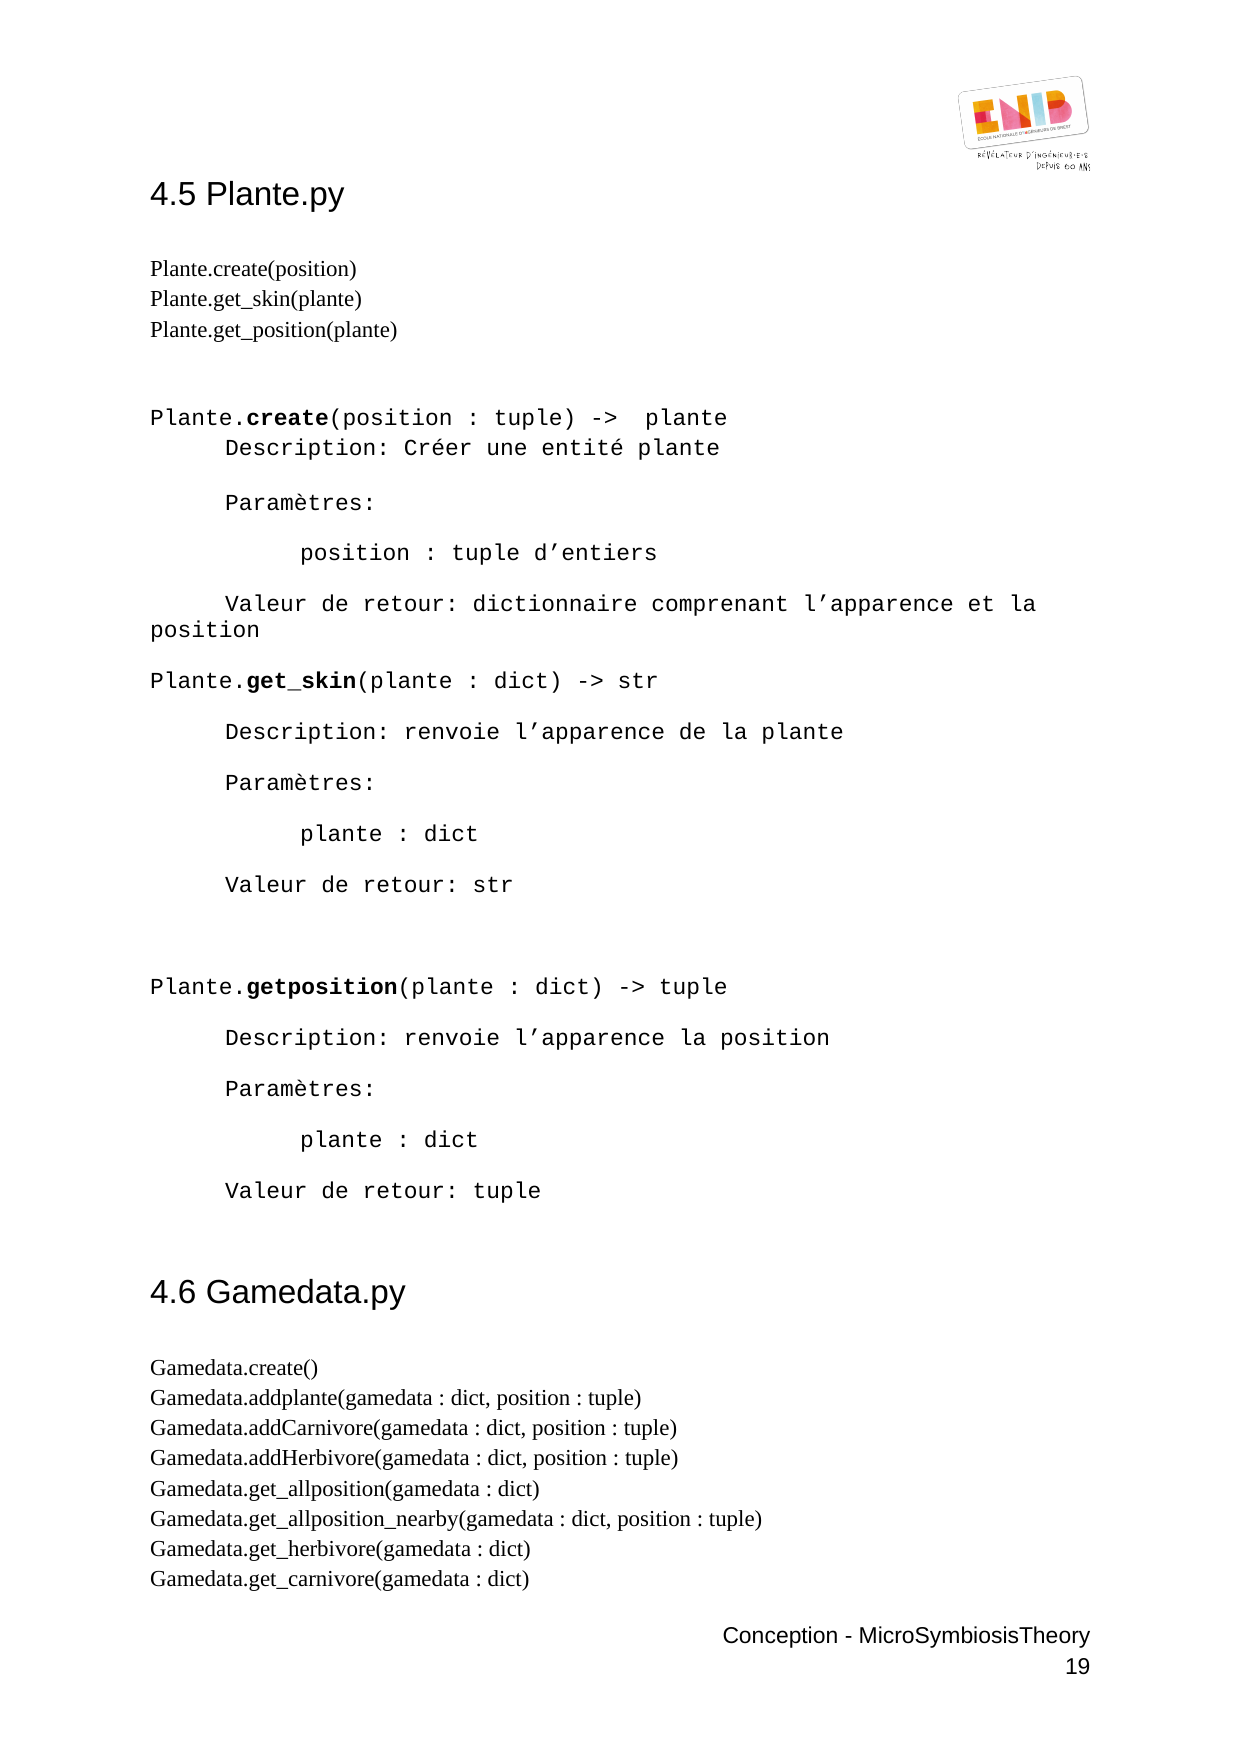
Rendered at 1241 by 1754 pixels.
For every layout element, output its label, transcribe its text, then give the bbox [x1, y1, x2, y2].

text Plante.getposition(plante : dict) -> tuple [150, 975, 1090, 1001]
text Valeur de retour: tuple [150, 1179, 1090, 1205]
subtitle 4.5 Plante.py [150, 174, 1090, 212]
text Plante.get_skin(plante : dict) -> str [150, 669, 1090, 696]
text Gamedata.get_carnivore(gamedata : dict) [150, 1565, 1090, 1592]
text plante : dict [150, 1128, 1090, 1154]
text Plante.get_skin(plante) [150, 285, 1090, 312]
text plante : dict [150, 822, 1090, 848]
text Description: Créer une entité plante [150, 436, 1090, 462]
text Description: renvoie l’apparence de la plante [150, 721, 1090, 746]
text Paramètres: [150, 771, 1090, 797]
text Gamedata.get_herbivore(gamedata : dict) [150, 1535, 1090, 1561]
text Gamedata.get_allposition_nearby(gamedata : dict, position : tuple) [150, 1505, 1090, 1531]
text Plante.create(position) [150, 255, 1090, 282]
text Gamedata.addplante(gamedata : dict, position : tuple) [150, 1384, 1090, 1410]
text Paramètres: [150, 1077, 1090, 1103]
text Description: renvoie l’apparence la position [150, 1026, 1090, 1052]
text Gamedata.create() [150, 1354, 1090, 1380]
text Gamedata.addHerbivore(gamedata : dict, position : tuple) [150, 1444, 1090, 1471]
text Plante.create(position : tuple) -> plante [150, 406, 1090, 432]
subtitle 4.6 Gamedata.py [150, 1273, 1090, 1311]
text Gamedata.get_allposition(gamedata : dict) [150, 1474, 1090, 1501]
picture [956, 75, 1091, 174]
text Valeur de retour: str [150, 873, 1090, 899]
text Plante.get_position(plante) [150, 316, 1090, 342]
text Gamedata.addCarnivore(gamedata : dict, position : tuple) [150, 1414, 1090, 1441]
text position : tuple d’entiers [150, 542, 1090, 568]
text Paramètres: [150, 491, 1090, 517]
text Valeur de retour: dictionnaire comprenant l’apparence et la position [150, 593, 1090, 644]
